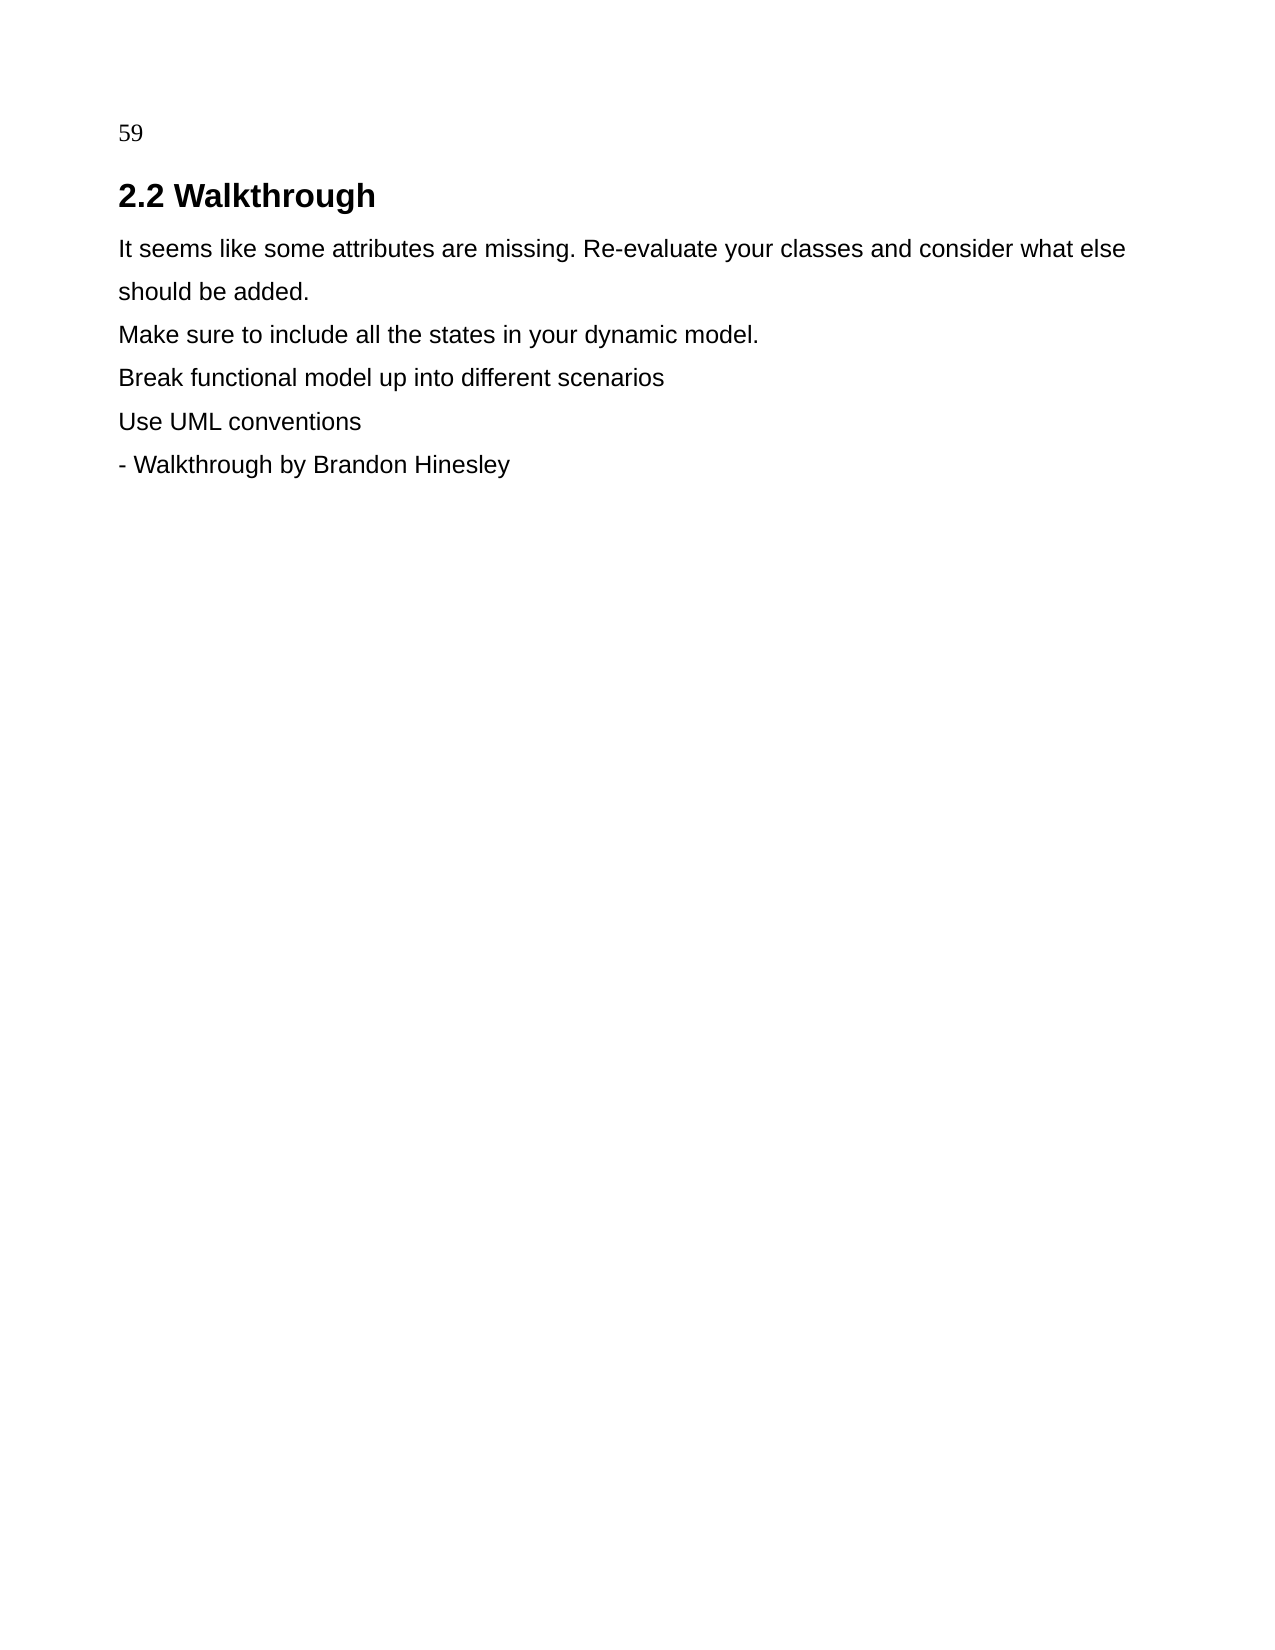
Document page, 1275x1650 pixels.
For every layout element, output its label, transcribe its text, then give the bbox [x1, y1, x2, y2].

text - Walkthrough by Brandon Hinesley [118, 449, 1157, 478]
text Use UML conventions [118, 406, 1157, 435]
text Make sure to include all the states in your dynamic model. [118, 320, 1157, 349]
text 2.2 Walkthrough [118, 176, 1157, 215]
text Break functional model up into different scenarios [118, 363, 1157, 392]
text It seems like some attributes are missing. Re-evaluate your classes and consider what else should be added. [118, 234, 1157, 306]
